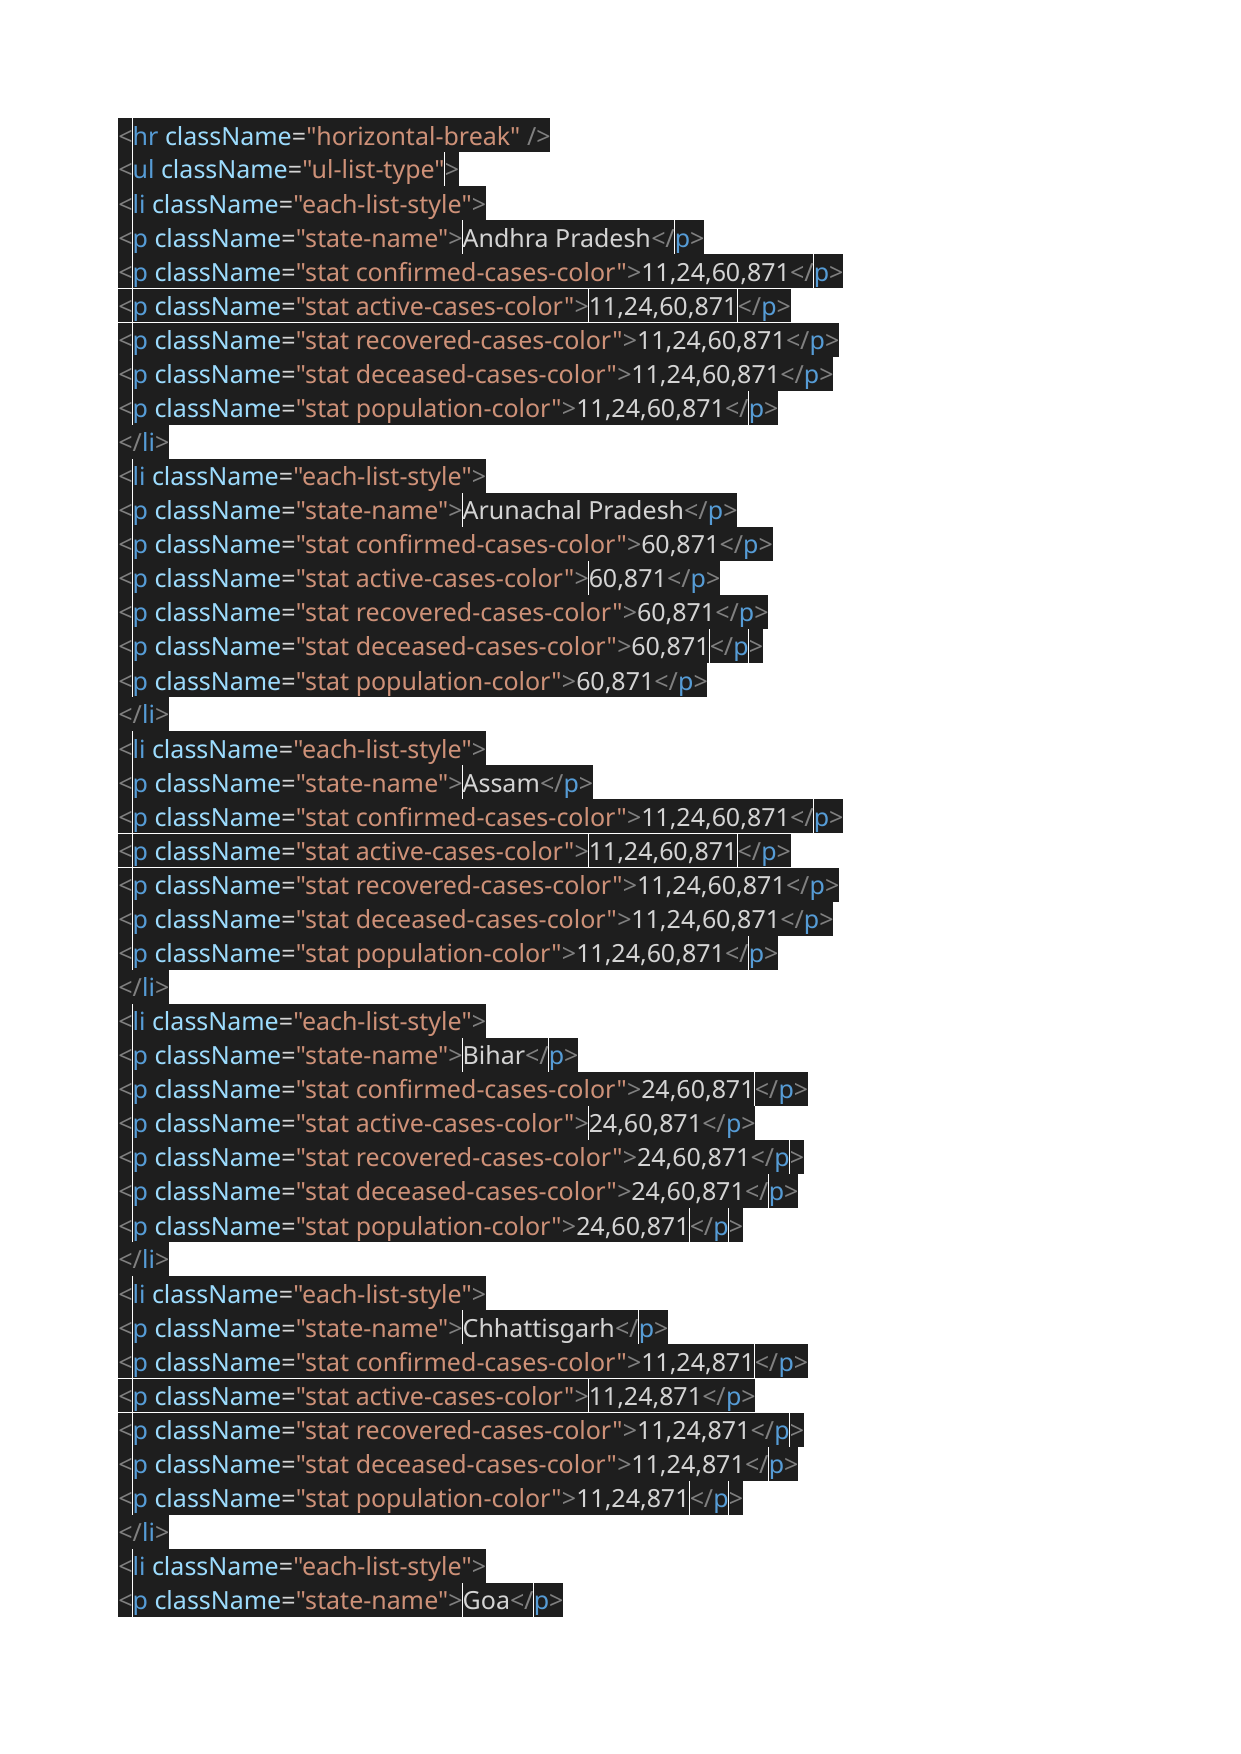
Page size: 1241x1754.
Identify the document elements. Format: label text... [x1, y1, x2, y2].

text <p className="state-name">Assam</p> [118, 765, 1122, 799]
text <p className="stat active-cases-color">11,24,60,871</p> [118, 288, 1122, 322]
text </li> [118, 970, 1122, 1004]
text <p className="stat deceased-cases-color">11,24,871</p> [118, 1447, 1122, 1481]
text <p className="stat confirmed-cases-color">60,871</p> [118, 527, 1122, 561]
text <li className="each-list-style"> [118, 186, 1122, 220]
text <li className="each-list-style"> [118, 731, 1122, 765]
text <p className="stat population-color">60,871</p> [118, 663, 1122, 697]
text <p className="stat active-cases-color">60,871</p> [118, 561, 1122, 595]
text </li> [118, 697, 1122, 731]
text <p className="stat recovered-cases-color">11,24,60,871</p> [118, 867, 1122, 902]
text <p className="stat deceased-cases-color">60,871</p> [118, 629, 1122, 663]
text <p className="stat confirmed-cases-color">11,24,60,871</p> [118, 254, 1122, 288]
text <p className="state-name">Arunachal Pradesh</p> [118, 493, 1122, 527]
text <p className="stat deceased-cases-color">11,24,60,871</p> [118, 902, 1122, 936]
text <li className="each-list-style"> [118, 459, 1122, 493]
text <li className="each-list-style"> [118, 1276, 1122, 1310]
text <li className="each-list-style"> [118, 1004, 1122, 1038]
text <p className="stat population-color">24,60,871</p> [118, 1208, 1122, 1242]
text <ul className="ul-list-type"> [118, 152, 1122, 186]
text <p className="stat active-cases-color">11,24,871</p> [118, 1378, 1122, 1412]
text <p className="stat recovered-cases-color">60,871</p> [118, 595, 1122, 629]
text <p className="stat population-color">11,24,871</p> [118, 1481, 1122, 1515]
text <p className="stat deceased-cases-color">24,60,871</p> [118, 1174, 1122, 1208]
text <p className="stat recovered-cases-color">11,24,60,871</p> [118, 322, 1122, 357]
text </li> [118, 425, 1122, 459]
text <p className="stat confirmed-cases-color">11,24,871</p> [118, 1344, 1122, 1378]
text <p className="state-name">Bihar</p> [118, 1038, 1122, 1072]
text <p className="stat confirmed-cases-color">24,60,871</p> [118, 1072, 1122, 1106]
text <p className="stat active-cases-color">24,60,871</p> [118, 1106, 1122, 1140]
text <p className="stat population-color">11,24,60,871</p> [118, 391, 1122, 425]
text <p className="state-name">Goa</p> [118, 1583, 1122, 1617]
text <p className="stat recovered-cases-color">11,24,871</p> [118, 1412, 1122, 1447]
text <p className="stat confirmed-cases-color">11,24,60,871</p> [118, 799, 1122, 833]
text <p className="state-name">Chhattisgarh</p> [118, 1310, 1122, 1344]
text </li> [118, 1242, 1122, 1276]
text <li className="each-list-style"> [118, 1549, 1122, 1583]
text </li> [118, 1515, 1122, 1549]
text <p className="stat population-color">11,24,60,871</p> [118, 936, 1122, 970]
text <hr className="horizontal-break" /> [118, 118, 1122, 152]
text <p className="stat deceased-cases-color">11,24,60,871</p> [118, 357, 1122, 391]
text <p className="stat recovered-cases-color">24,60,871</p> [118, 1140, 1122, 1174]
text <p className="state-name">Andhra Pradesh</p> [118, 220, 1122, 254]
text <p className="stat active-cases-color">11,24,60,871</p> [118, 833, 1122, 867]
